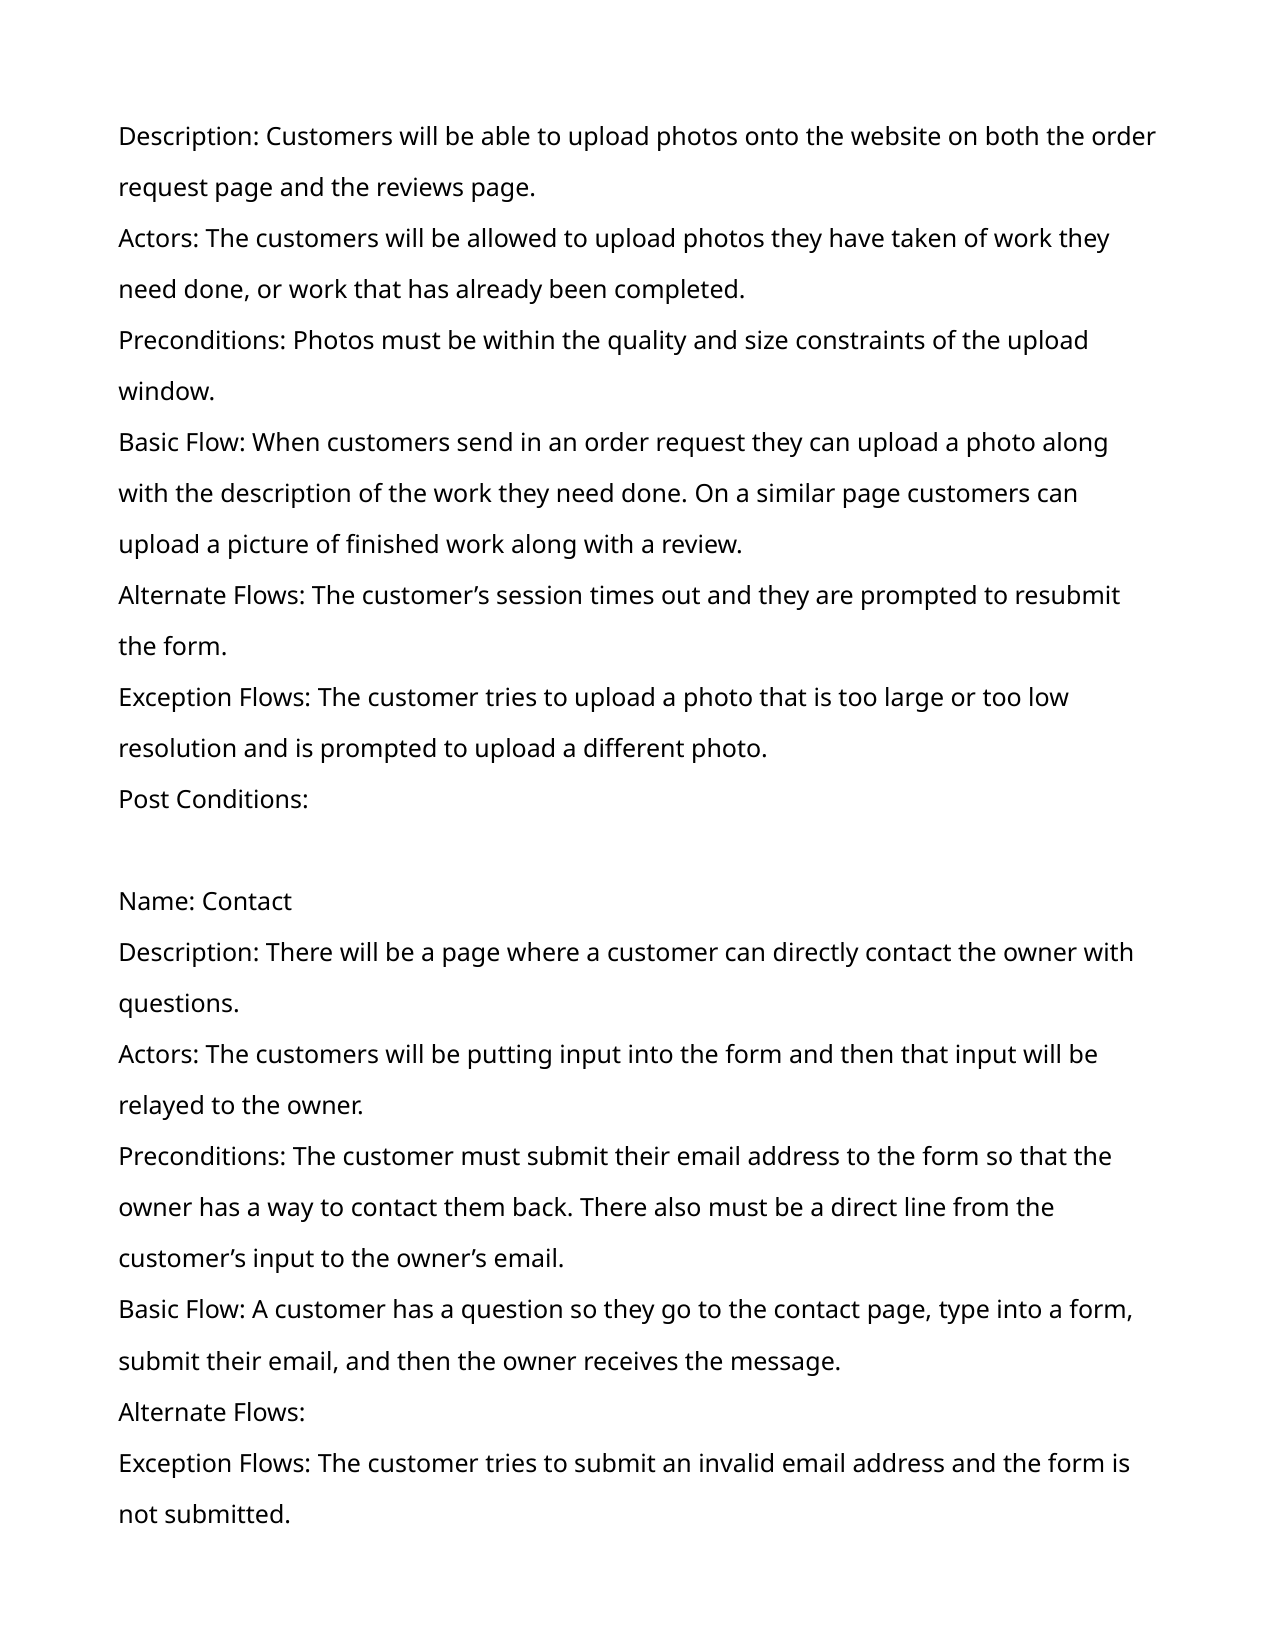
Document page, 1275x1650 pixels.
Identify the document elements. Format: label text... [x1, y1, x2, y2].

text Description: There will be a page where a customer can directly contact the owner with questions. [118, 935, 1157, 1020]
text Basic Flow: When customers send in an order request they can upload a photo along with the description of the work they need done. On a similar page customers can upload a picture of finished work along with a review. [118, 424, 1157, 561]
text Exception Flows: The customer tries to upload a photo that is too large or too low resolution and is prompted to upload a different photo. [118, 679, 1157, 765]
text Description: Customers will be able to upload photos onto the website on both the order request page and the reviews page. [118, 118, 1157, 203]
text Actors: The customers will be putting input into the form and then that input will be relayed to the owner. [118, 1037, 1157, 1122]
text Basic Flow: A customer has a question so they go to the contact page, type into a form, submit their email, and then the owner receives the message. [118, 1292, 1157, 1377]
text Name: Contact [118, 884, 1157, 918]
text Alternate Flows: The customer’s session times out and they are prompted to resubmit the form. [118, 577, 1157, 663]
text Alternate Flows: [118, 1394, 1157, 1428]
text Actors: The customers will be allowed to upload photos they have taken of work they need done, or work that has already been completed. [118, 220, 1157, 305]
text Preconditions: Photos must be within the quality and size constraints of the upload window. [118, 322, 1157, 407]
text Exception Flows: The customer tries to submit an invalid email address and the form is not submitted. [118, 1445, 1157, 1530]
text Preconditions: The customer must submit their email address to the form so that the owner has a way to contact them back. There also must be a direct line from the customer’s input to the owner’s email. [118, 1139, 1157, 1275]
text Post Conditions: [118, 782, 1157, 816]
